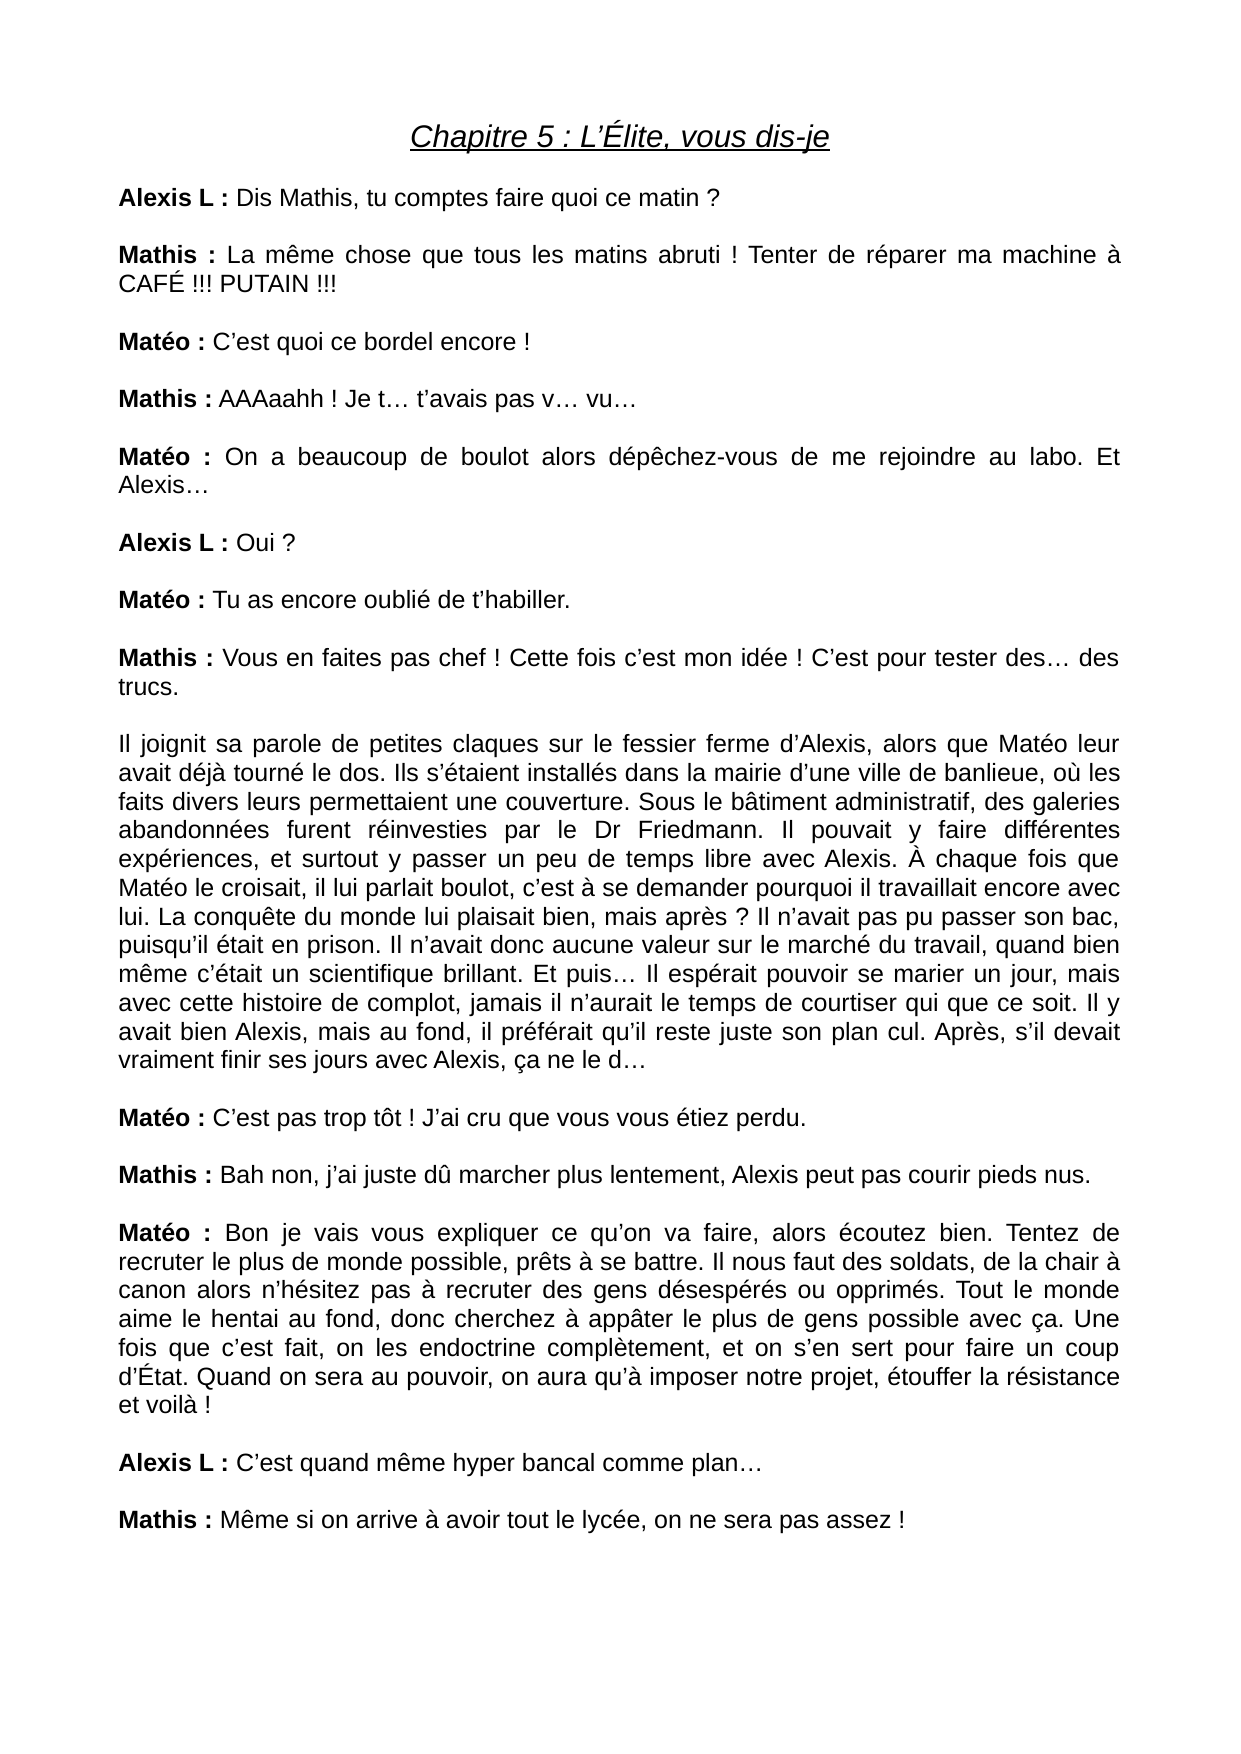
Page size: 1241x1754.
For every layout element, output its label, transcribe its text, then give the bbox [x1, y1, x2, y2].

text Mathis : Bah non, j’ai juste dû marcher plus lentement, Alexis peut pas courir pieds nus. [118, 1160, 1122, 1189]
text Matéo : Bon je vais vous expliquer ce qu’on va faire, alors écoutez bien. Tentez de recruter le plus de monde possible, prêts à se battre. Il nous faut des soldats, de la chair à canon alors n’hésitez pas à recruter des gens désespérés ou opprimés. Tout le monde aime le hentai au fond, donc cherchez à appâter le plus de gens possible avec ça. Une fois que c’est fait, on les endoctrine complètement, et on s’en sert pour faire un coup d’État. Quand on sera au pouvoir, on aura qu’à imposer notre projet, étouffer la résistance et voilà ! [118, 1218, 1122, 1419]
text Matéo : C’est pas trop tôt ! J’ai cru que vous vous étiez perdu. [118, 1103, 1122, 1132]
text Alexis L : C’est quand même hyper bancal comme plan… [118, 1448, 1122, 1477]
text Matéo : On a beaucoup de boulot alors dépêchez-vous de me rejoindre au labo. Et Alexis… [118, 442, 1122, 499]
text Il joignit sa parole de petites claques sur le fessier ferme d’Alexis, alors que Matéo leur avait déjà tourné le dos. Ils s’étaient installés dans la mairie d’une ville de banlieue, où les faits divers leurs permettaient une couverture. Sous le bâtiment administratif, des galeries abandonnées furent réinvesties par le Dr Friedmann. Il pouvait y faire différentes expériences, et surtout y passer un peu de temps libre avec Alexis. À chaque fois que Matéo le croisait, il lui parlait boulot, c’est à se demander pourquoi il travaillait encore avec lui. La conquête du monde lui plaisait bien, mais après ? Il n’avait pas pu passer son bac, puisqu’il était en prison. Il n’avait donc aucune valeur sur le marché du travail, quand bien même c’était un scientifique brillant. Et puis… Il espérait pouvoir se marier un jour, mais avec cette histoire de complot, jamais il n’aurait le temps de courtiser qui que ce soit. Il y avait bien Alexis, mais au fond, il préférait qu’il reste juste son plan cul. Après, s’il devait vraiment finir ses jours avec Alexis, ça ne le d… [118, 729, 1122, 1074]
text Matéo : Tu as encore oublié de t’habiller. [118, 585, 1122, 614]
text Alexis L : Dis Mathis, tu comptes faire quoi ce matin ? [118, 183, 1122, 212]
text Mathis : Même si on arrive à avoir tout le lycée, on ne sera pas assez ! [118, 1505, 1122, 1534]
text Chapitre 5 : L’Élite, vous dis-je [118, 118, 1122, 154]
text Matéo : C’est quoi ce bordel encore ! [118, 327, 1122, 355]
text Mathis : Vous en faites pas chef ! Cette fois c’est mon idée ! C’est pour tester des… des trucs. [118, 643, 1122, 700]
text Mathis : La même chose que tous les matins abruti ! Tenter de réparer ma machine à CAFÉ !!! PUTAIN !!! [118, 240, 1122, 298]
text Alexis L : Oui ? [118, 528, 1122, 557]
text Mathis : AAAaahh ! Je t… t’avais pas v… vu… [118, 384, 1122, 413]
